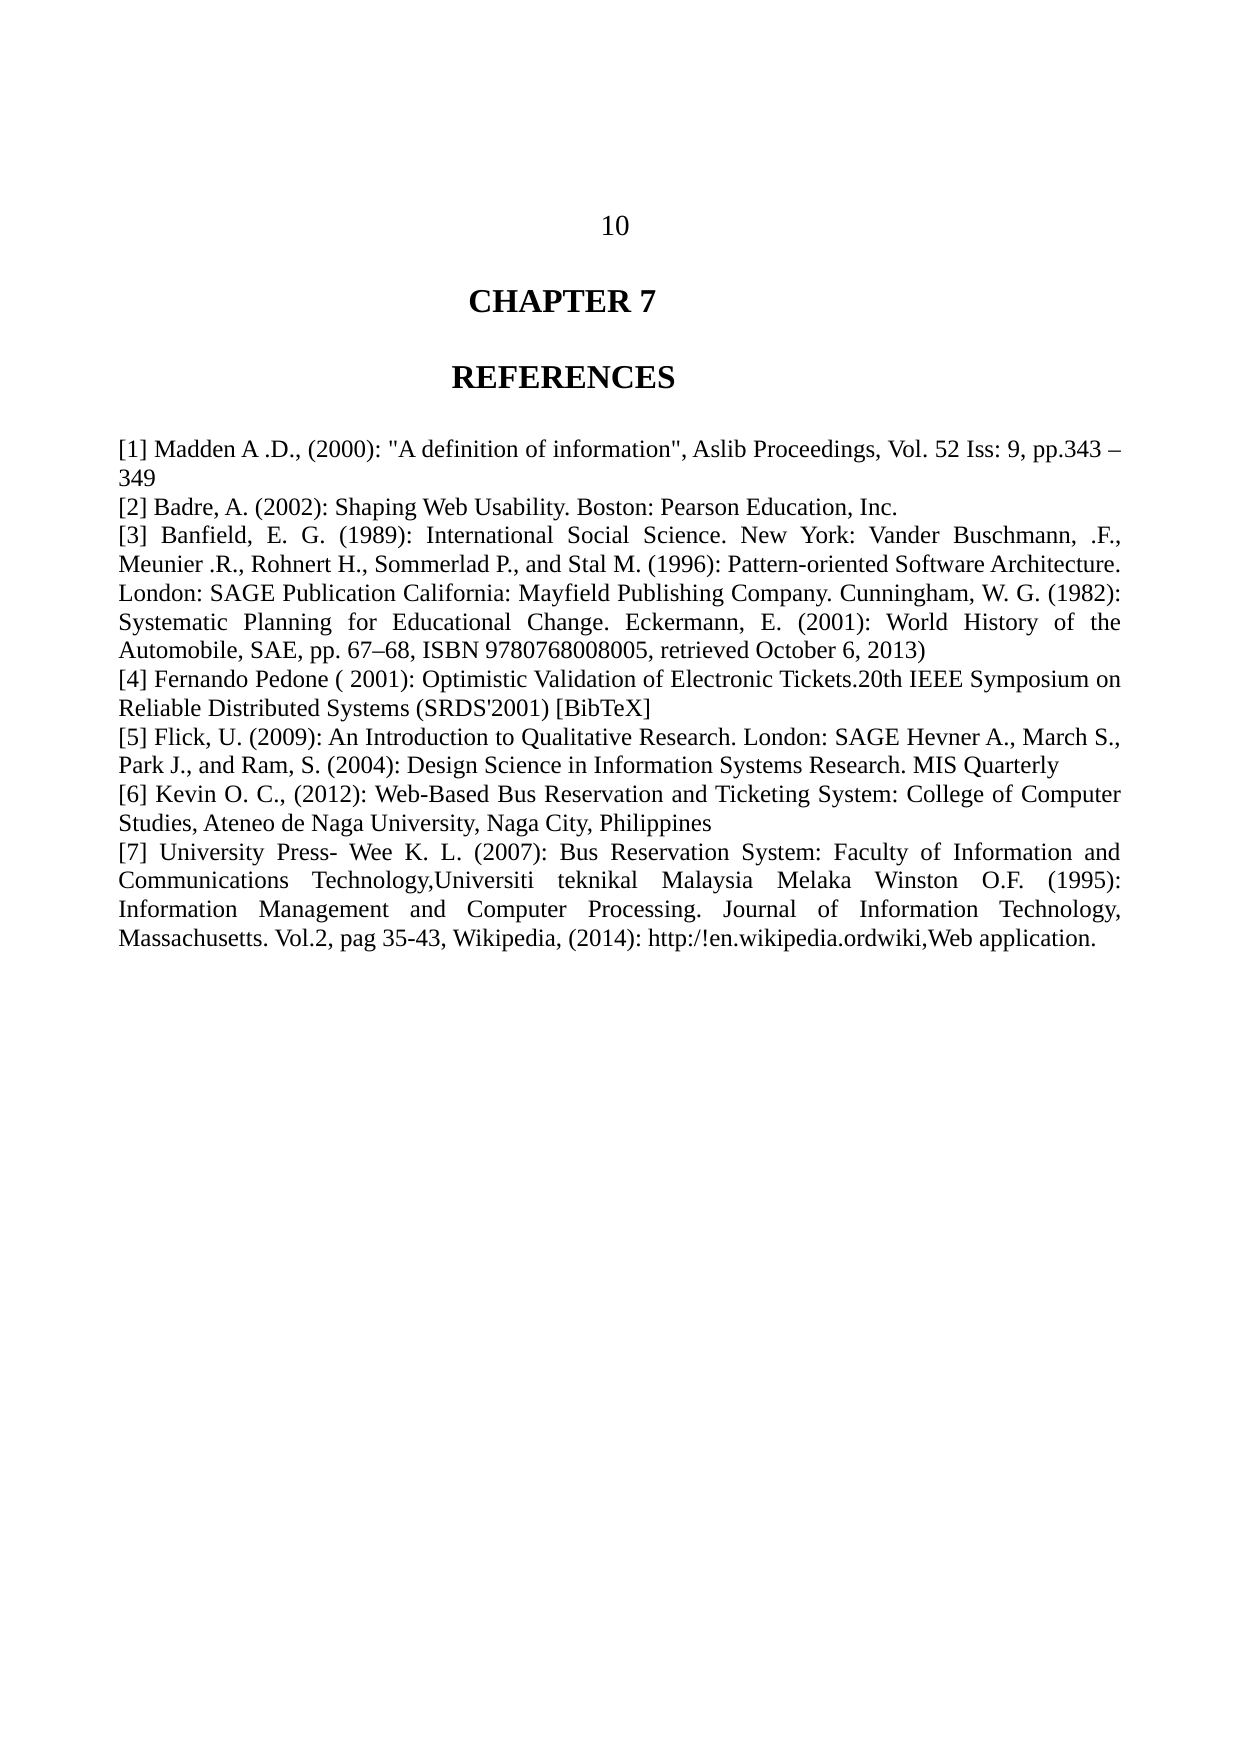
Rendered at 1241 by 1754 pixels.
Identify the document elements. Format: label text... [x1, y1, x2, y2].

text [6] Kevin O. C., (2012): Web-Based Bus Reservation and Ticketing System: College of Computer Studies, Ateneo de Naga University, Naga City, Philippines [118, 779, 1122, 837]
text [5] Flick, U. (2009): An Introduction to Qualitative Research. London: SAGE Hevner A., March S., Park J., and Ram, S. (2004): Design Science in Information Systems Research. MIS Quarterly [118, 722, 1122, 779]
text [1] Madden A .D., (2000): "A definition of information", Aslib Proceedings, Vol. 52 Iss: 9, pp.343 – 349 [118, 434, 1122, 492]
text [7] University Press- Wee K. L. (2007): Bus Reservation System: Faculty of Information and Communications Technology,Universiti teknikal Malaysia Melaka Winston O.F. (1995): Information Management and Computer Processing. Journal of Information Technology, Massachusetts. Vol.2, pag 35-43, Wikipedia, (2014): http:/!en.wikipedia.ordwiki,Web application. [118, 837, 1122, 952]
text [2] Badre, A. (2002): Shaping Web Usability. Boston: Pearson Education, Inc. [118, 492, 1122, 521]
text REFERENCES [118, 358, 1122, 396]
text [3] Banfield, E. G. (1989): International Social Science. New York: Vander Buschmann, .F., Meunier .R., Rohnert H., Sommerlad P., and Stal M. (1996): Pattern-oriented Software Architecture. London: SAGE Publication California: Mayfield Publishing Company. Cunningham, W. G. (1982): Systematic Planning for Educational Change. Eckermann, E. (2001): World History of the Automobile, SAE, pp. 67–68, ISBN 9780768008005, retrieved October 6, 2013) [118, 521, 1122, 664]
text 10 [118, 204, 1122, 243]
text CHAPTER 7 [118, 281, 1122, 319]
text [4] Fernando Pedone ( 2001): Optimistic Validation of Electronic Tickets.20th IEEE Symposium on Reliable Distributed Systems (SRDS'2001) [BibTeX] [118, 664, 1122, 722]
